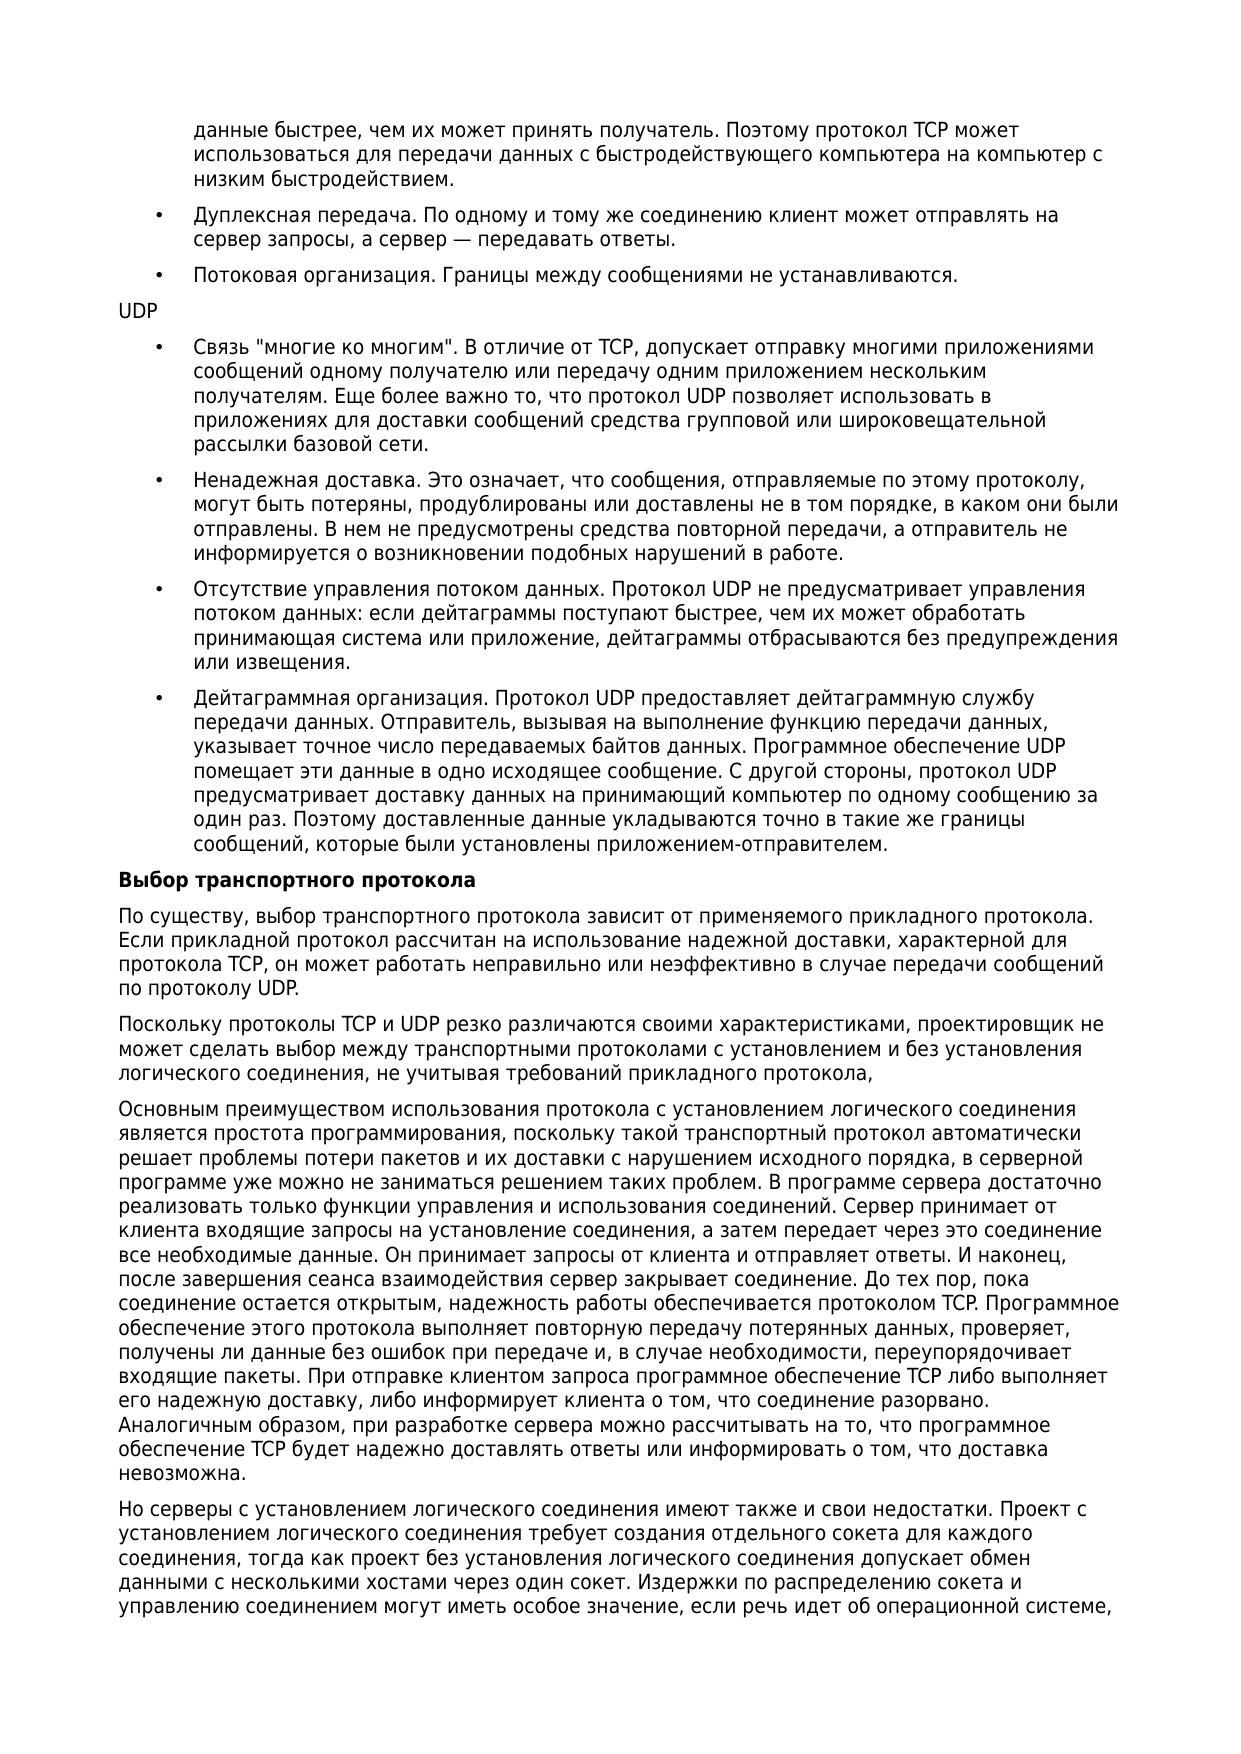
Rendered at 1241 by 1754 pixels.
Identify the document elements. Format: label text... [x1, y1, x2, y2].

text Основным преимуществом использования протокола с установлением логического соединения является простота программирования, поскольку такой транспортный протокол автоматически решает проблемы потери пакетов и их доставки с нарушением исходного порядка, в серверной программе уже можно не заниматься решением таких проблем. В программе сервера достаточно реализовать только функции управления и использования соединений. Сервер принимает от клиента входящие запросы на установление соединения, а затем передает через это соединение все необходимые данные. Он принимает запросы от клиента и отправляет ответы. И наконец, после завершения сеанса взаимодействия сервер закрывает соединение. До тех пор, пока соединение остается открытым, надежность работы обеспечивается протоколом TCP. Программное обеспечение этого протокола выполняет повторную передачу потерянных данных, проверяет, получены ли данные без ошибок при передаче и, в случае необходимости, переупорядочивает входящие пакеты. При отправке клиентом запроса программное обеспечение TCP либо выполняет его надежную доставку, либо информирует клиента о том, что соединение разорвано. Аналогичным образом, при разработке сервера можно рассчитывать на то, что программное обеспечение TCP будет надежно доставлять ответы или информировать о том, что доставка невозможна. [118, 1097, 1122, 1485]
list Дейтаграммная организация. Протокол UDP предоставляет дейтаграммную службу передачи данных. Отправитель, вызывая на выполнение функцию передачи данных, указывает точное число передаваемых байтов данных. Программное обеспечение UDP помещает эти данные в одно исходящее сообщение. С другой стороны, протокол UDP предусматривает доставку данных на принимающий компьютер по одному сообщению за один раз. Поэтому доставленные данные укладываются точно в такие же границы сообщений, которые были установлены приложением-отправителем. [156, 686, 1122, 856]
text Поскольку протоколы TCP и UDP резко различаются своими характеристиками, проектировщик не может сделать выбор между транспортными протоколами с установлением и без установления логического соединения, не учитывая требований прикладного протокола, [118, 1012, 1122, 1085]
list Связь "многие ко многим". В отличие от TCP, допускает отправку многими приложениями сообщений одному получателю или передачу одним приложением нескольким получателям. Еще более важно то, что протокол UDP позволяет использовать в приложениях для доставки сообщений средства групповой или широковещательной рассылки базовой сети. [156, 335, 1122, 456]
text По существу, выбор транспортного протокола зависит от применяемого прикладного протокола. Если прикладной протокол рассчитан на использование надежной доставки, характерной для протокола TCP, он может работать неправильно или неэффективно в случае передачи сообщений по протоколу UDP. [118, 904, 1122, 1001]
list Отсутствие управления потоком данных. Протокол UDP не предусматривает управления потоком данных: если дейтаграммы поступают быстрее, чем их может обработать принимающая система или приложение, дейтаграммы отбрасываются без предупреждения или извещения. [156, 577, 1122, 674]
list Потоковая организация. Границы между сообщениями не устанавливаются. [156, 263, 1122, 287]
list данные быстрее, чем их может принять получатель. Поэтому протокол TCP может использоваться для передачи данных с быстродействующего компьютера на компьютер с низким быстродействием. [156, 118, 1122, 191]
text Выбор транспортного протокола [118, 868, 1122, 892]
list Дуплексная передача. По одному и тому же соединению клиент может отправлять на сервер запросы, а сервер — передавать ответы. [156, 203, 1122, 251]
text Но серверы с установлением логического соединения имеют также и свои недостатки. Проект с установлением логического соединения требует создания отдельного сокета для каждого соединения, тогда как проект без установления логического соединения допускает обмен данными с несколькими хостами через один сокет. Издержки по распределению сокета и управлению соединением могут иметь особое значение, если речь идет об операционной системе, [118, 1497, 1122, 1618]
text UDP [118, 299, 1122, 323]
list Ненадежная доставка. Это означает, что сообщения, отправляемые по этому протоколу, могут быть потеряны, продублированы или доставлены не в том порядке, в каком они были отправлены. В нем не предусмотрены средства повторной передачи, а отправитель не информируется о возникновении подобных нарушений в работе. [156, 468, 1122, 565]
